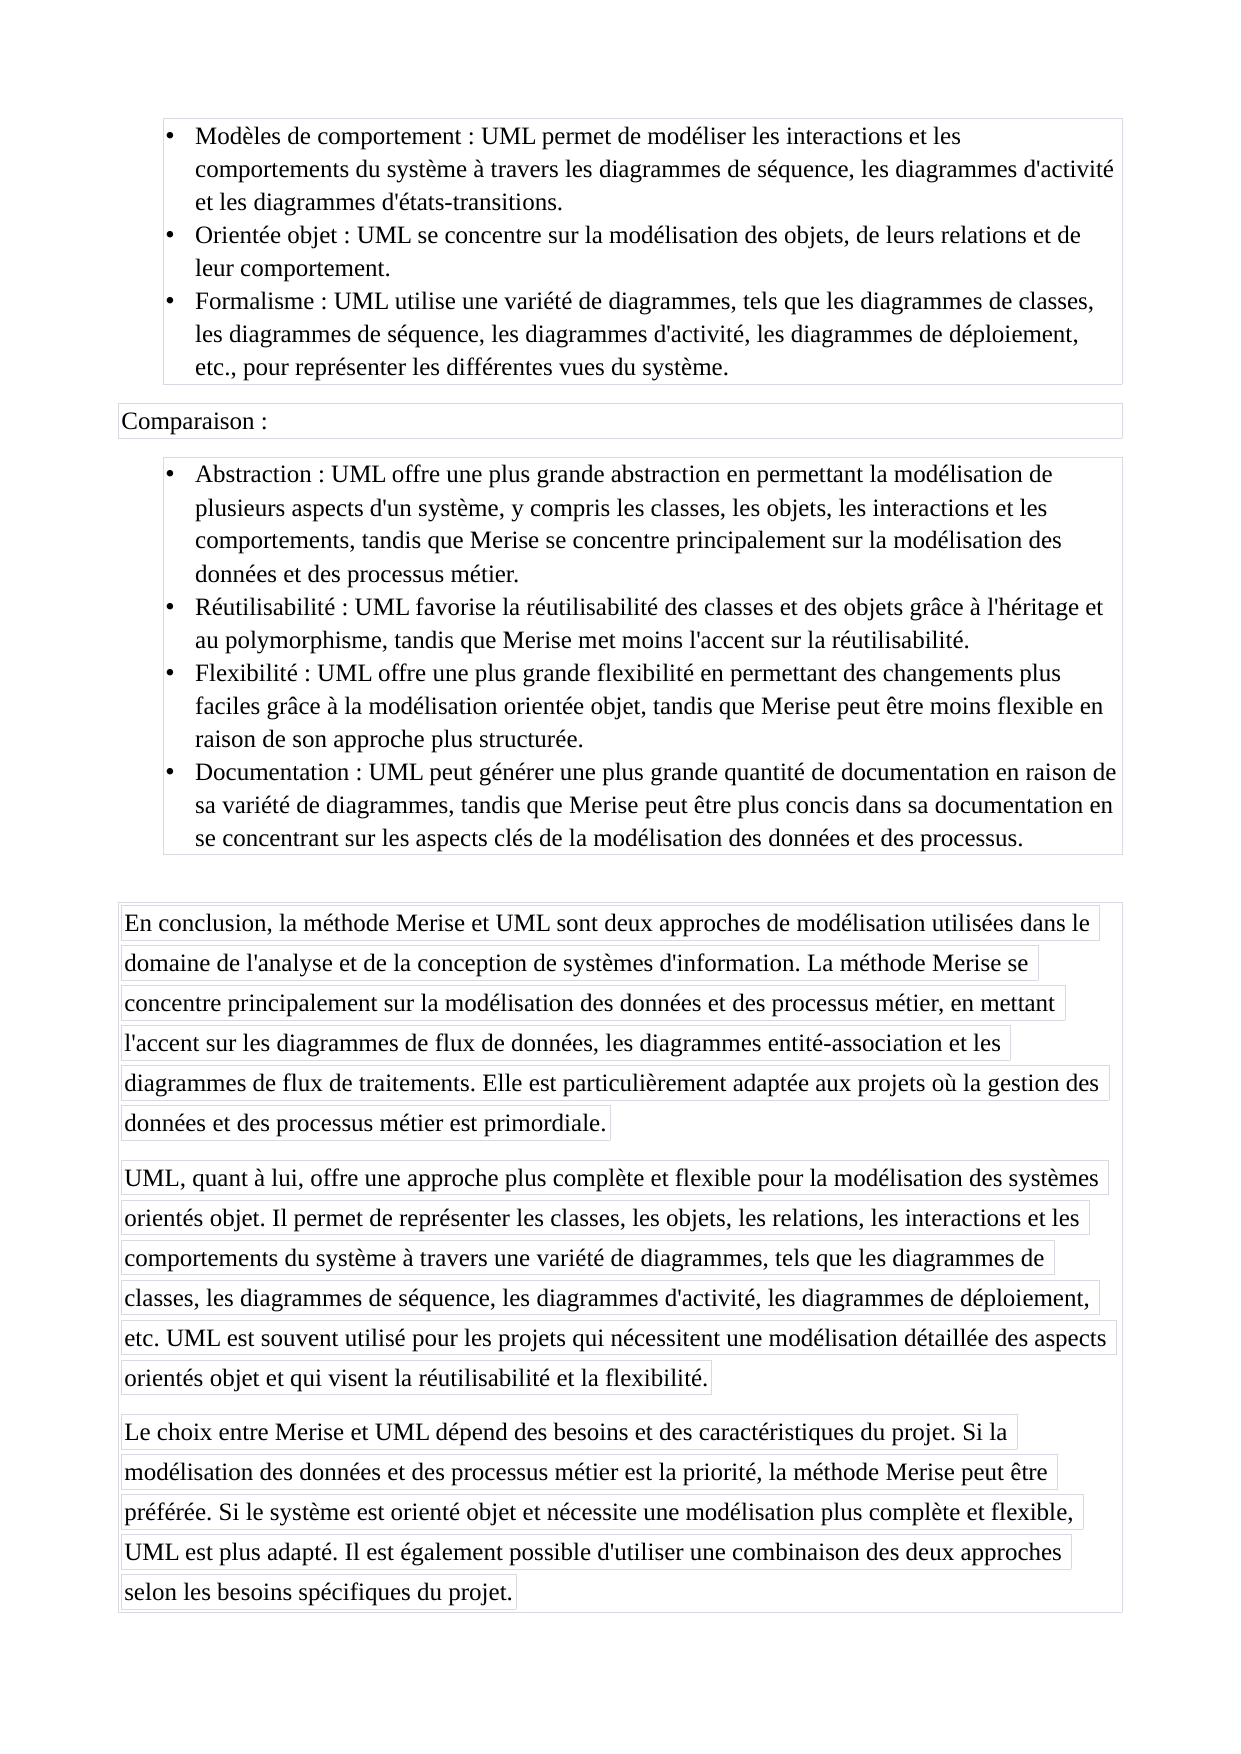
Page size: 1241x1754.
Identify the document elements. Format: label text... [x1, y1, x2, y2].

list Formalisme : UML utilise une variété de diagrammes, tels que les diagrammes de classes, les diagrammes de séquence, les diagrammes d'activité, les diagrammes de déploiement, etc., pour représenter les différentes vues du système. [164, 283, 1122, 384]
list Abstraction : UML offre une plus grande abstraction en permettant la modélisation de plusieurs aspects d'un système, y compris les classes, les objets, les interactions et les comportements, tandis que Merise se concentre principalement sur la modélisation des données et des processus métier. [164, 458, 1122, 587]
text Le choix entre Merise et UML dépend des besoins et des caractéristiques du projet. Si la modélisation des données et des processus métier est la priorité, la méthode Merise peut être préférée. Si le système est orienté objet et nécessite une modélisation plus complète et flexible, UML est plus adapté. Il est également possible d'utiliser une combinaison des deux approches selon les besoins spécifiques du projet. [119, 1411, 1122, 1612]
list Flexibilité : UML offre une plus grande flexibilité en permettant des changements plus faciles grâce à la modélisation orientée objet, tandis que Merise peut être moins flexible en raison de son approche plus structurée. [164, 655, 1122, 752]
list Orientée objet : UML se concentre sur la modélisation des objets, de leurs relations et de leur comportement. [164, 217, 1122, 282]
list Modèles de comportement : UML permet de modéliser les interactions et les comportements du système à travers les diagrammes de séquence, les diagrammes d'activité et les diagrammes d'états-transitions. [164, 119, 1122, 216]
list Documentation : UML peut générer une plus grande quantité de documentation en raison de sa variété de diagrammes, tandis que Merise peut être plus concis dans sa documentation en se concentrant sur les aspects clés de la modélisation des données et des processus. [164, 754, 1122, 854]
text Comparaison : [119, 404, 1122, 438]
list Réutilisabilité : UML favorise la réutilisabilité des classes et des objets grâce à l'héritage et au polymorphisme, tandis que Merise met moins l'accent sur la réutilisabilité. [164, 589, 1122, 653]
text En conclusion, la méthode Merise et UML sont deux approches de modélisation utilisées dans le domaine de l'analyse et de la conception de systèmes d'information. La méthode Merise se concentre principalement sur la modélisation des données et des processus métier, en mettant l'accent sur les diagrammes de flux de données, les diagrammes entité-association et les diagrammes de flux de traitements. Elle est particulièrement adaptée aux projets où la gestion des données et des processus métier est primordiale. [119, 903, 1122, 1140]
text UML, quant à lui, offre une approche plus complète et flexible pour la modélisation des systèmes orientés objet. Il permet de représenter les classes, les objets, les relations, les interactions et les comportements du système à travers une variété de diagrammes, tels que les diagrammes de classes, les diagrammes de séquence, les diagrammes d'activité, les diagrammes de déploiement, etc. UML est souvent utilisé pour les projets qui nécessitent une modélisation détaillée des aspects orientés objet et qui visent la réutilisabilité et la flexibilité. [119, 1157, 1122, 1394]
